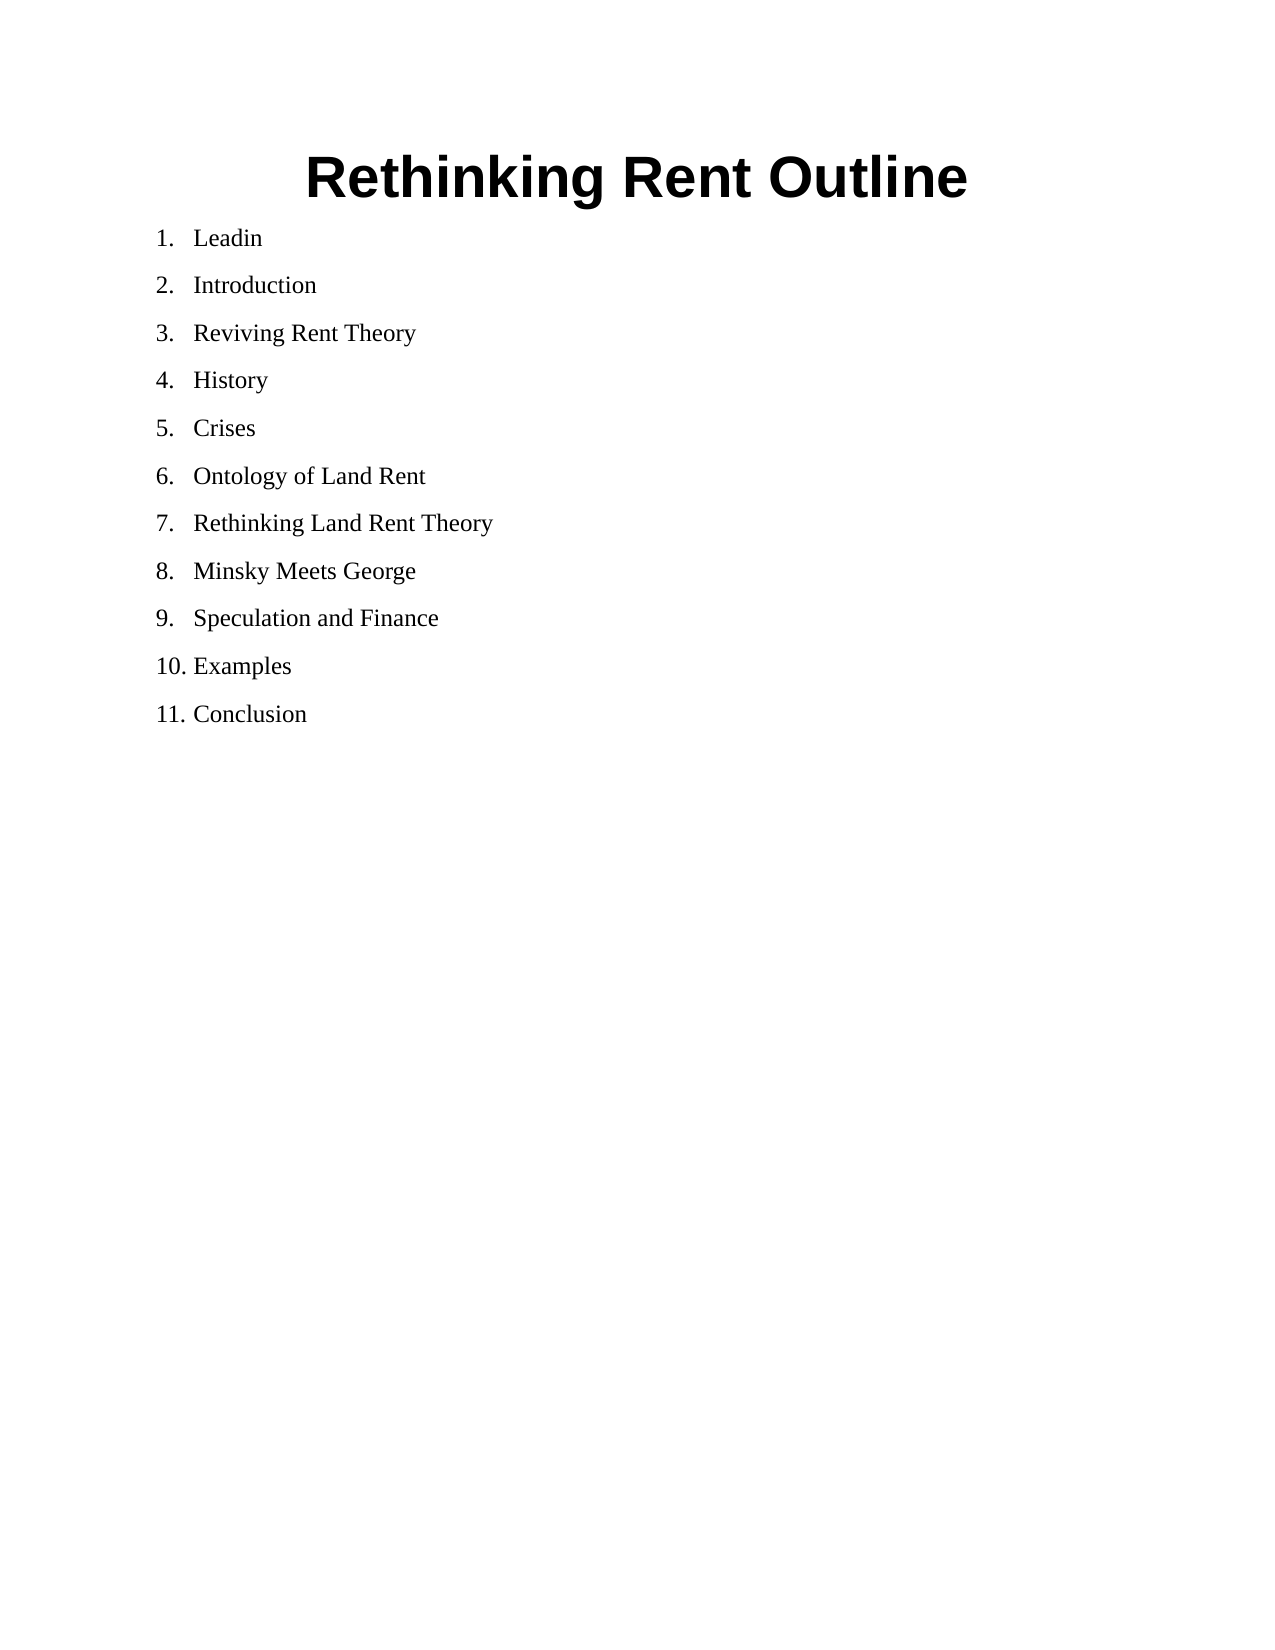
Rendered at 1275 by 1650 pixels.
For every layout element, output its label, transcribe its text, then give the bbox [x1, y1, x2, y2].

list Rethinking Land Rent Theory [156, 508, 1157, 537]
list Minsky Meets George [156, 556, 1157, 585]
title Rethinking Rent Outline [118, 143, 1157, 210]
list Speculation and Finance [156, 603, 1157, 632]
list Reviving Rent Theory [156, 318, 1157, 347]
list Ontology of Land Rent [156, 461, 1157, 489]
list Leadin [156, 223, 1157, 251]
list Crises [156, 413, 1157, 442]
list Examples [156, 651, 1157, 680]
list History [156, 366, 1157, 394]
list Introduction [156, 270, 1157, 299]
list Conclusion [156, 699, 1157, 727]
